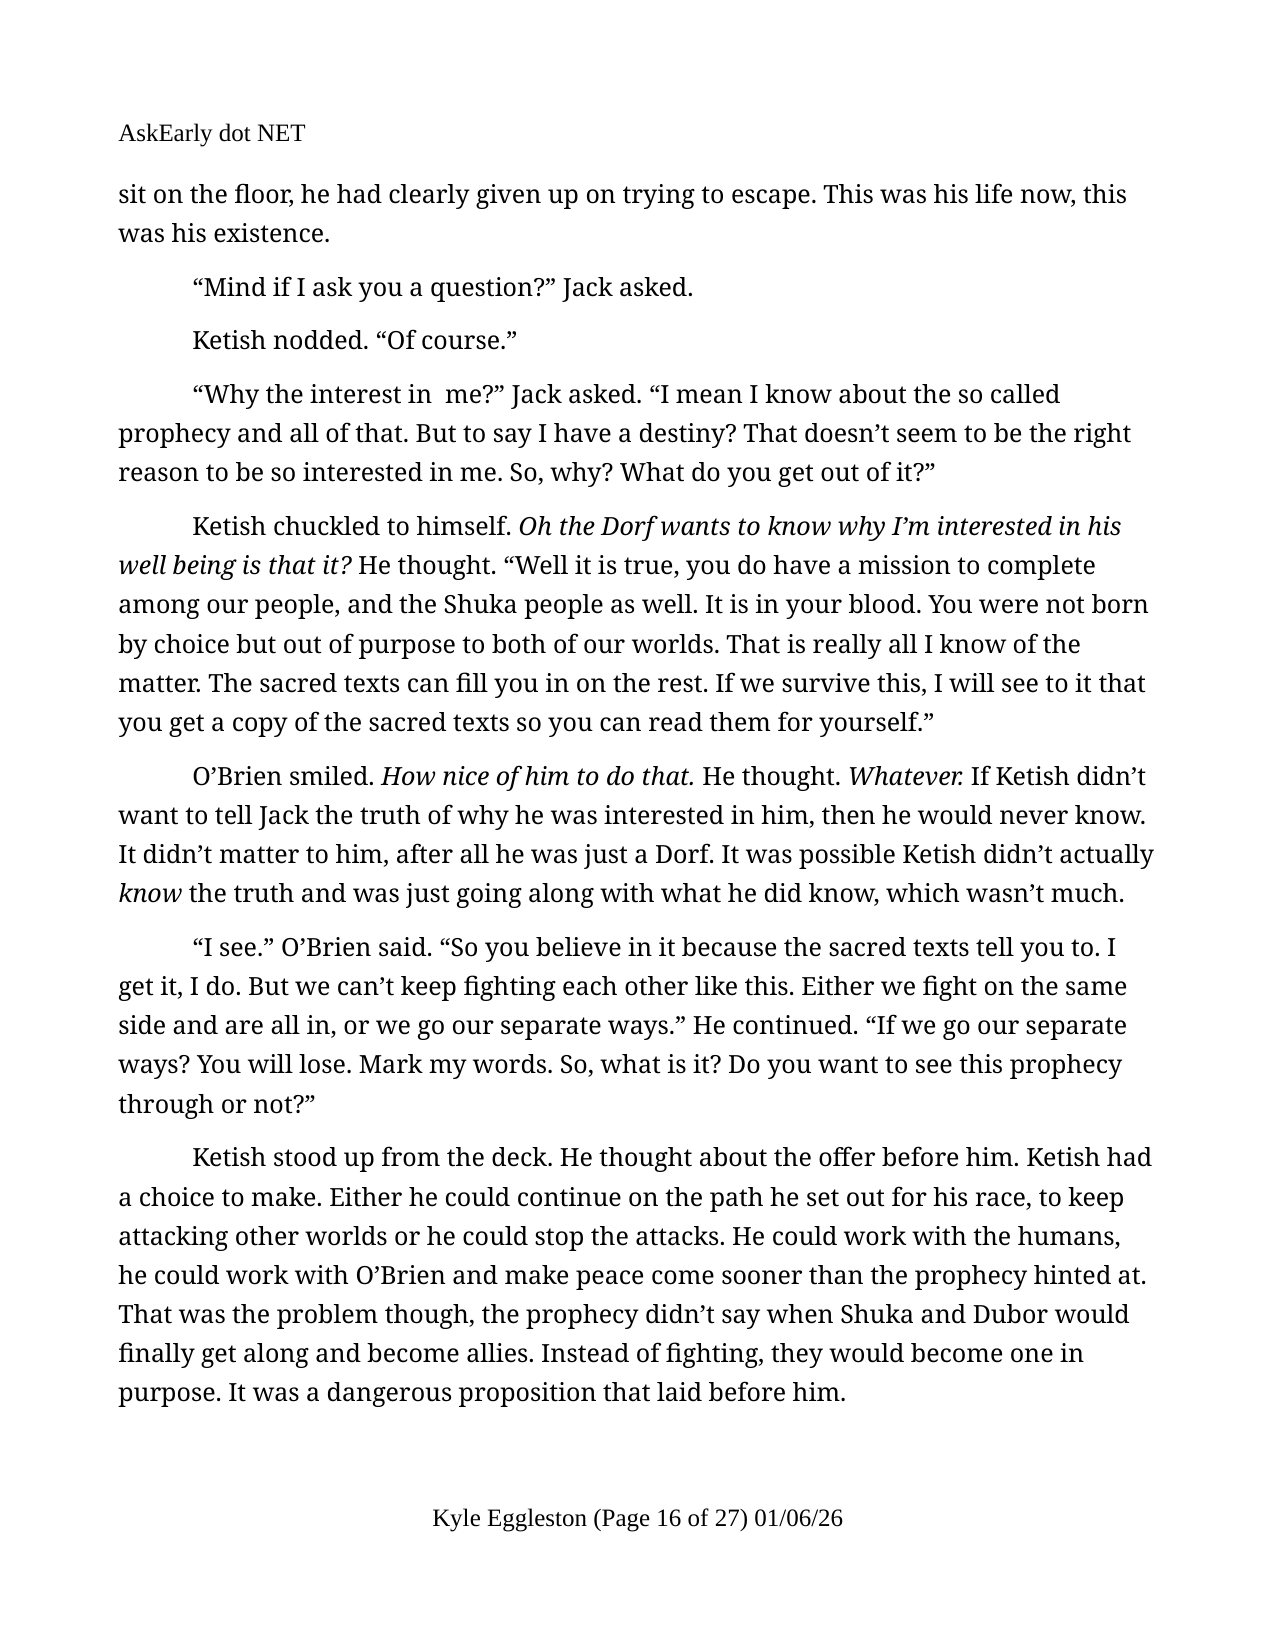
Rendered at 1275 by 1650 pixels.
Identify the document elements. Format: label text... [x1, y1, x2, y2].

text “Mind if I ask you a question?” Jack asked. [118, 269, 1157, 303]
text “I see.” O’Brien said. “So you believe in it because the sacred texts tell you to. I get it, I do. But we can’t keep fighting each other like this. Either we fight on the same side and are all in, or we go our separate ways.” He continued. “If we go our separate ways? You will lose. Mark my words. So, what is it? Do you want to see this prophecy through or not?” [118, 930, 1157, 1120]
text Ketish stood up from the deck. He thought about the offer before him. Ketish had a choice to make. Either he could continue on the path he set out for his race, to keep attacking other worlds or he could stop the attacks. He could work with the humans, he could work with O’Brien and make peace come sooner than the prophecy hinted at. That was the problem though, the prophecy didn’t say when Shuka and Dubor would finally get along and become allies. Instead of fighting, they would become one in purpose. It was a dangerous proposition that laid before him. [118, 1140, 1157, 1409]
text Ketish chuckled to himself. Oh the Dorf wants to know why I’m interested in his well being is that it? He thought. “Well it is true, you do have a mission to complete among our people, and the Shuka people as well. It is in your blood. You were not born by choice but out of purpose to both of our worlds. That is really all I know of the matter. The sacred texts can fill you in on the rest. If we survive this, I will see to it that you get a copy of the sacred texts so you can read them for yourself.” [118, 509, 1157, 739]
text O’Brien smiled. How nice of him to do that. He thought. Whatever. If Ketish didn’t want to tell Jack the truth of why he was interested in him, then he would never know. It didn’t matter to him, after all he was just a Dorf. It was possible Ketish didn’t actually know the truth and was just going along with what he did know, which wasn’t much. [118, 758, 1157, 910]
text “Why the interest in me?” Jack asked. “I mean I know about the so called prophecy and all of that. But to say I have a destiny? That doesn’t seem to be the right reason to be so interested in me. So, why? What do you get out of it?” [118, 377, 1157, 489]
text Ketish nodded. “Of course.” [118, 323, 1157, 357]
text sit on the floor, he had clearly given up on trying to escape. This was his life now, this was his existence. [118, 176, 1157, 249]
